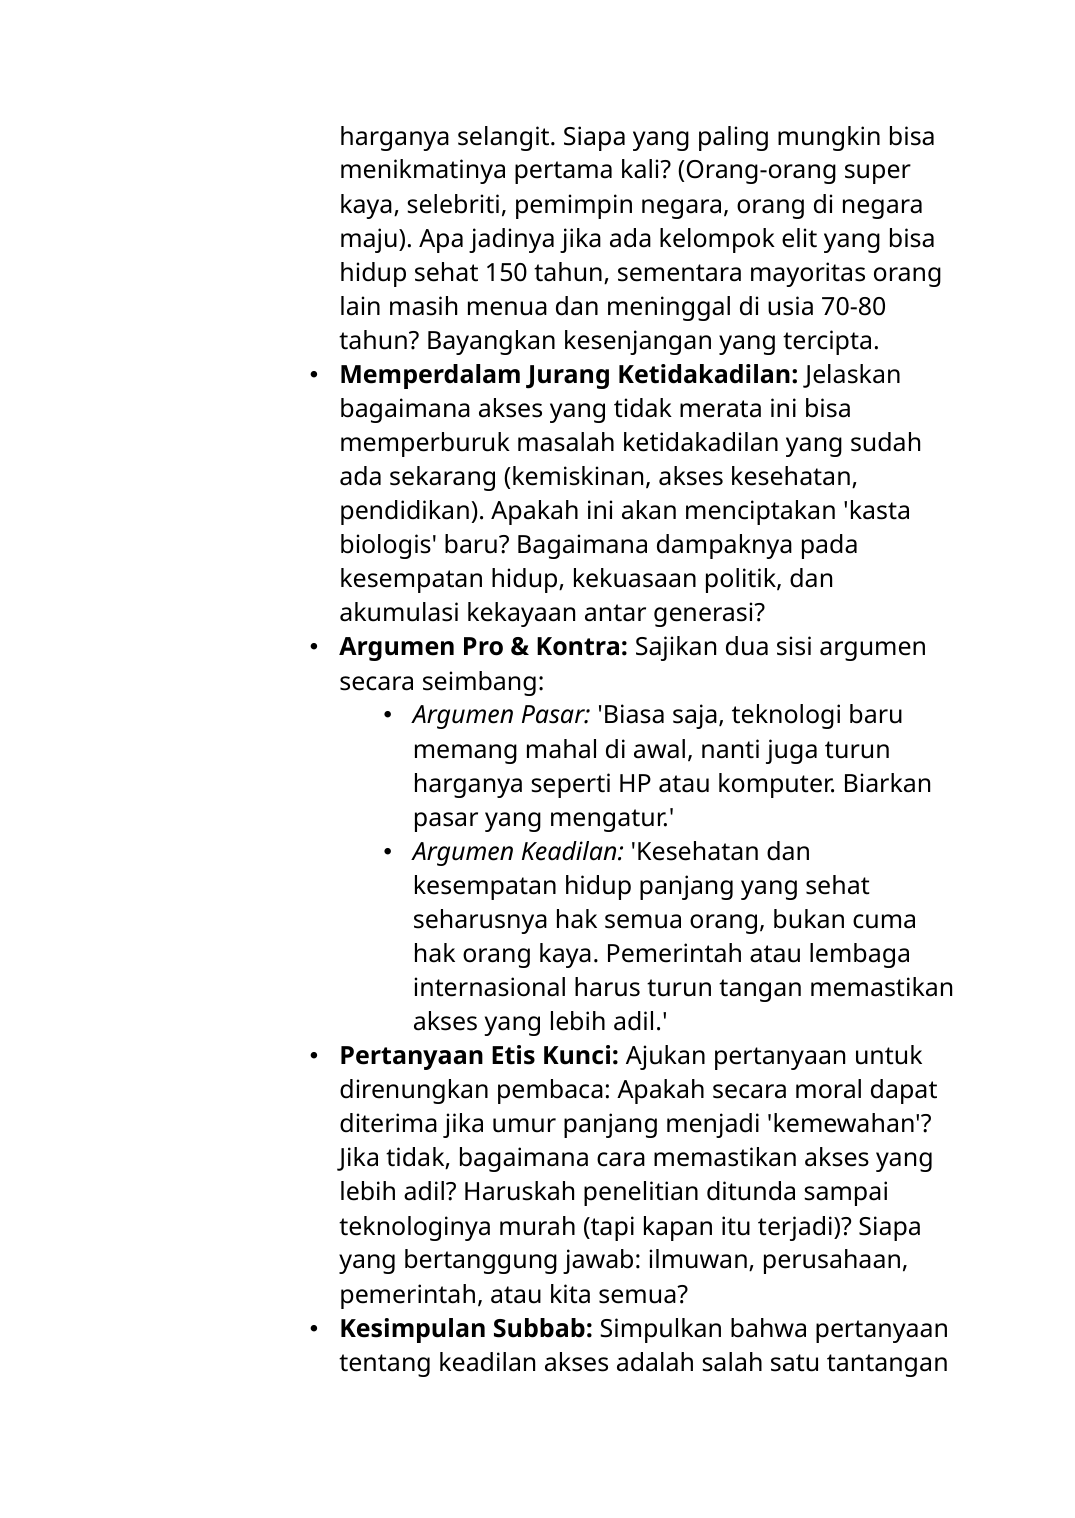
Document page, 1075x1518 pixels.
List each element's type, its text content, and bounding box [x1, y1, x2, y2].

list Argumen Keadilan: 'Kesehatan dan kesempatan hidup panjang yang sehat seharusnya hak semua orang, bukan cuma hak orang kaya. Pemerintah atau lembaga internasional harus turun tangan memastikan akses yang lebih adil.' [383, 833, 957, 1038]
list Argumen Pasar: 'Biasa saja, teknologi baru memang mahal di awal, nanti juga turun harganya seperti HP atau komputer. Biarkan pasar yang mengatur.' [383, 697, 957, 833]
list Kesimpulan Subbab: Simpulkan bahwa pertanyaan tentang keadilan akses adalah salah satu tantangan [309, 1310, 957, 1378]
list Argumen Pro & Kontra: Sajikan dua sisi argumen secara seimbang: [309, 629, 957, 697]
list Pertanyaan Etis Kunci: Ajukan pertanyaan untuk direnungkan pembaca: Apakah secara moral dapat diterima jika umur panjang menjadi 'kemewahan'? Jika tidak, bagaimana cara memastikan akses yang lebih adil? Haruskah penelitian ditunda sampai teknologinya murah (tapi kapan itu terjadi)? Siapa yang bertanggung jawab: ilmuwan, perusahaan, pemerintah, atau kita semua? [309, 1038, 957, 1310]
list harganya selangit. Siapa yang paling mungkin bisa menikmatinya pertama kali? (Orang-orang super kaya, selebriti, pemimpin negara, orang di negara maju). Apa jadinya jika ada kelompok elit yang bisa hidup sehat 150 tahun, sementara mayoritas orang lain masih menua dan meninggal di usia 70-80 tahun? Bayangkan kesenjangan yang tercipta. [309, 118, 957, 357]
list Memperdalam Jurang Ketidakadilan: Jelaskan bagaimana akses yang tidak merata ini bisa memperburuk masalah ketidakadilan yang sudah ada sekarang (kemiskinan, akses kesehatan, pendidikan). Apakah ini akan menciptakan 'kasta biologis' baru? Bagaimana dampaknya pada kesempatan hidup, kekuasaan politik, dan akumulasi kekayaan antar generasi? [309, 357, 957, 629]
